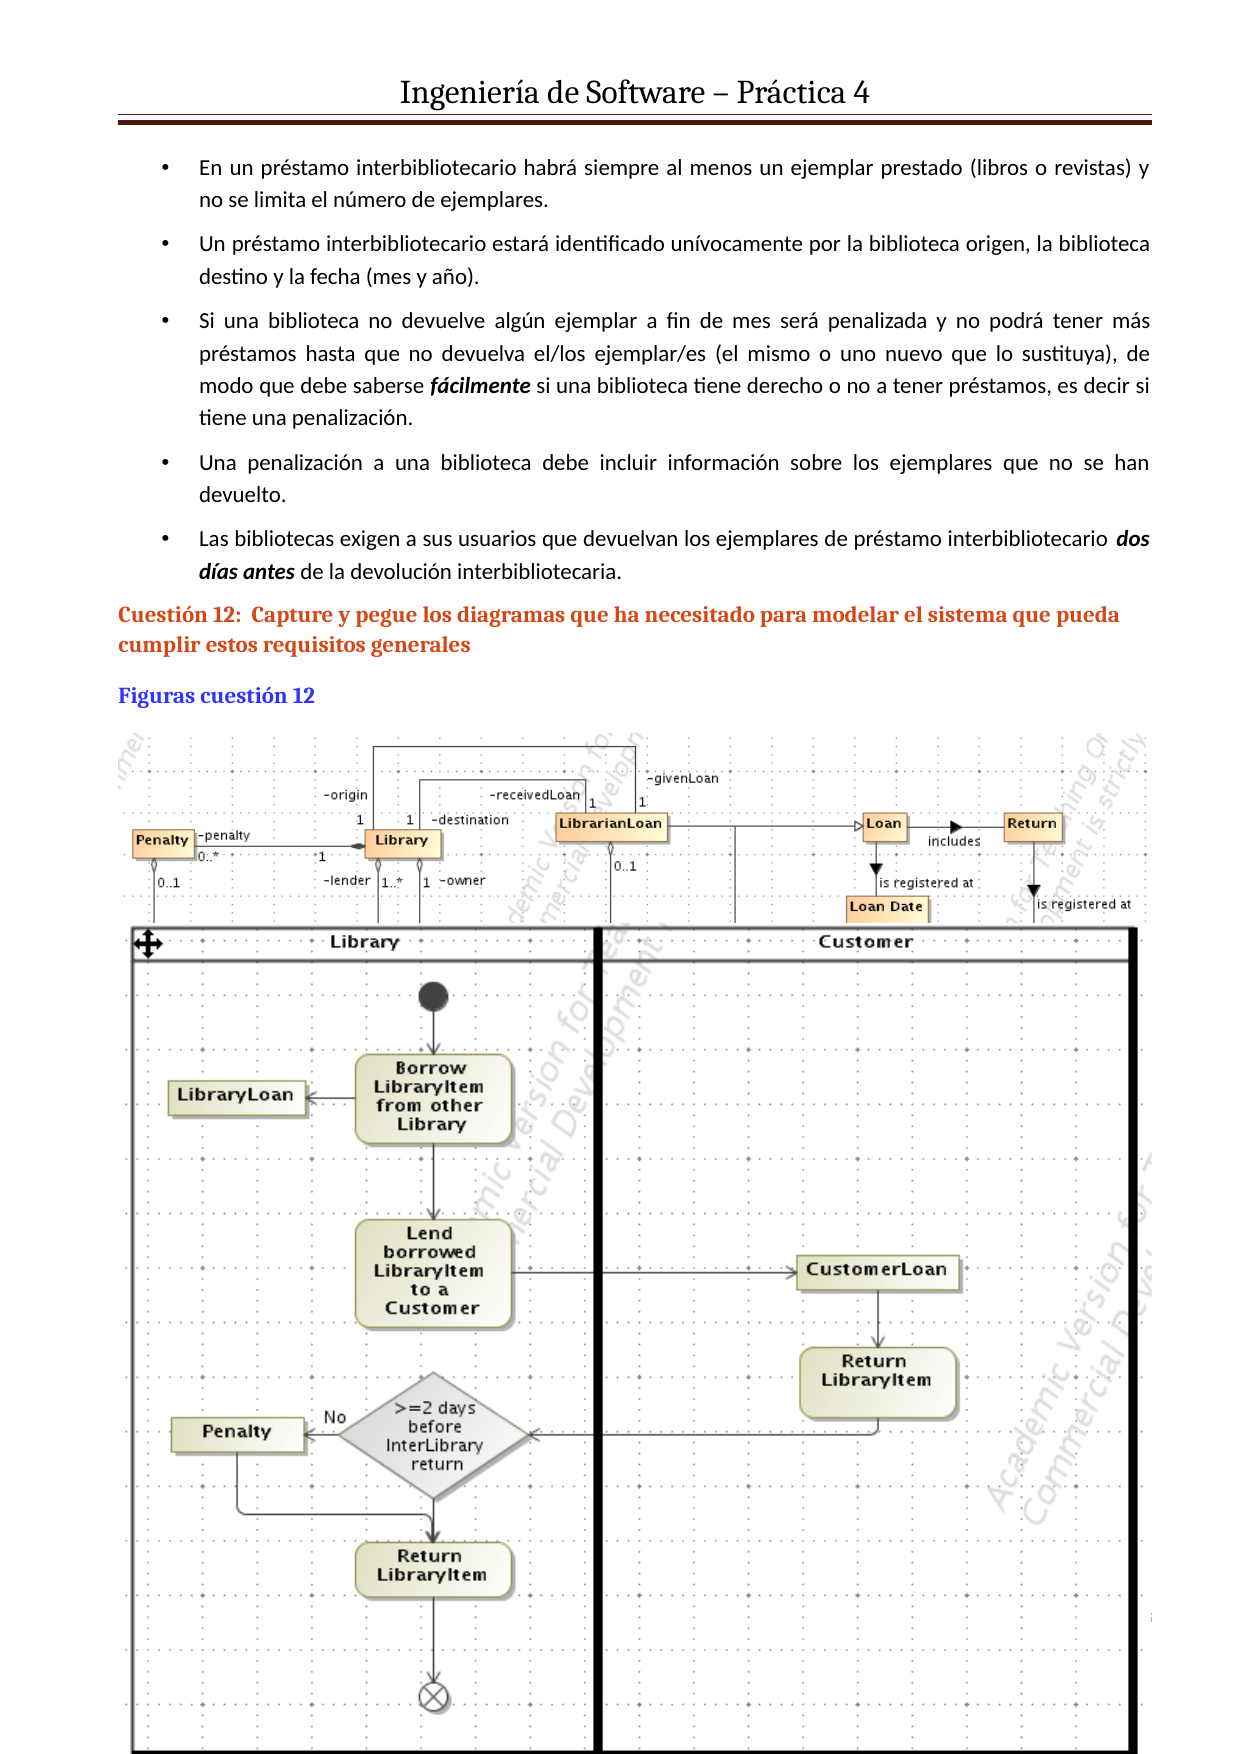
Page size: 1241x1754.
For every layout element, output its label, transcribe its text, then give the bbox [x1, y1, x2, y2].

text Cuestión 12: Capture y pegue los diagramas que ha necesitado para modelar el sistema que pueda cumplir estos requisitos generales [118, 601, 1152, 658]
picture [118, 733, 1152, 1754]
list Las bibliotecas exigen a sus usuarios que devuelvan los ejemplares de préstamo interbibliotecario dos días antes de la devolución interbibliotecaria. [161, 524, 1152, 585]
text Figuras cuestión 12 [118, 683, 1152, 709]
list En un préstamo interbibliotecario habrá siempre al menos un ejemplar prestado (libros o revistas) y no se limita el número de ejemplares. [161, 153, 1152, 213]
list Si una biblioteca no devuelve algún ejemplar a fin de mes será penalizada y no podrá tener más préstamos hasta que no devuelva el/los ejemplar/es (el mismo o uno nuevo que lo sustituya), de modo que debe saberse fácilmente si una biblioteca tiene derecho o no a tener préstamos, es decir si tiene una penalización. [161, 306, 1152, 431]
list Una penalización a una biblioteca debe incluir información sobre los ejemplares que no se han devuelto. [161, 448, 1152, 508]
list Un préstamo interbibliotecario estará identificado unívocamente por la biblioteca origen, la biblioteca destino y la fecha (mes y año). [161, 229, 1152, 290]
